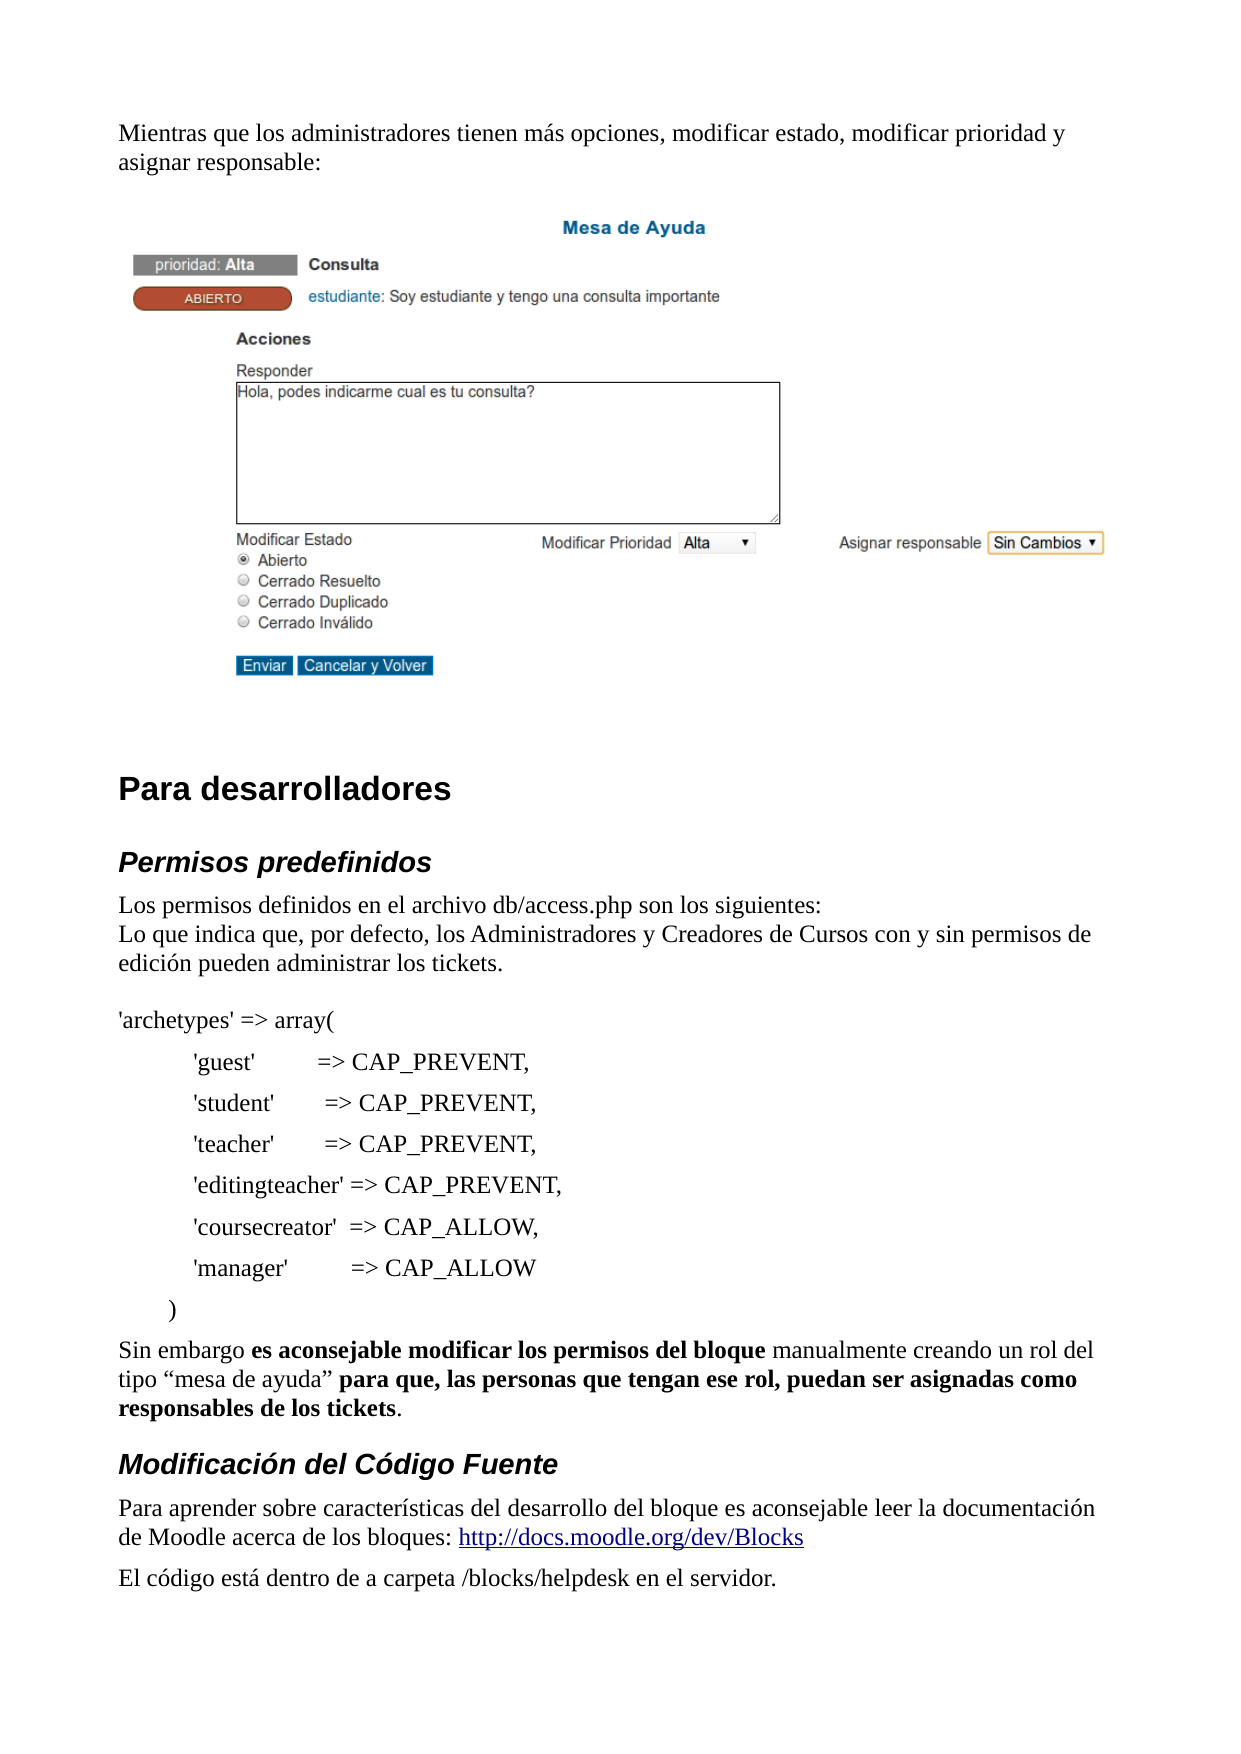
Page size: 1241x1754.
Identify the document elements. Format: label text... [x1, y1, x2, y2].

text Mientras que los administradores tienen más opciones, modificar estado, modificar prioridad y asignar responsable: [118, 118, 1122, 176]
text 'guest' => CAP_PREVENT, [118, 1047, 1122, 1076]
text 'student' => CAP_PREVENT, [118, 1088, 1122, 1117]
text 'manager' => CAP_ALLOW [118, 1253, 1122, 1282]
text 'editingteacher' => CAP_PREVENT, [118, 1171, 1122, 1199]
text ) [118, 1294, 1122, 1323]
text Los permisos definidos en el archivo db/access.php son los siguientes: [118, 891, 1122, 919]
text Sin embargo es aconsejable modificar los permisos del bloque manualmente creando un rol del tipo “mesa de ayuda” para que, las personas que tengan ese rol, puedan ser asignadas como responsables de los tickets. [118, 1336, 1122, 1422]
subtitle Permisos predefinidos [118, 844, 1122, 878]
picture [118, 188, 1123, 693]
subtitle Modificación del Código Fuente [118, 1447, 1122, 1480]
text Para aprender sobre características del desarrollo del bloque es aconsejable leer la documentación de Moodle acerca de los bloques: http://docs.moodle.org/dev/Blocks [118, 1493, 1122, 1550]
subtitle Para desarrolladores [118, 768, 1122, 807]
text 'archetypes' => array( [118, 1006, 1122, 1034]
text 'teacher' => CAP_PREVENT, [118, 1129, 1122, 1158]
text Lo que indica que, por defecto, los Administradores y Creadores de Cursos con y sin permisos de edición pueden administrar los tickets. [118, 919, 1122, 977]
text El código está dentro de a carpeta /blocks/helpdesk en el servidor. [118, 1563, 1122, 1592]
text 'coursecreator' => CAP_ALLOW, [118, 1212, 1122, 1241]
